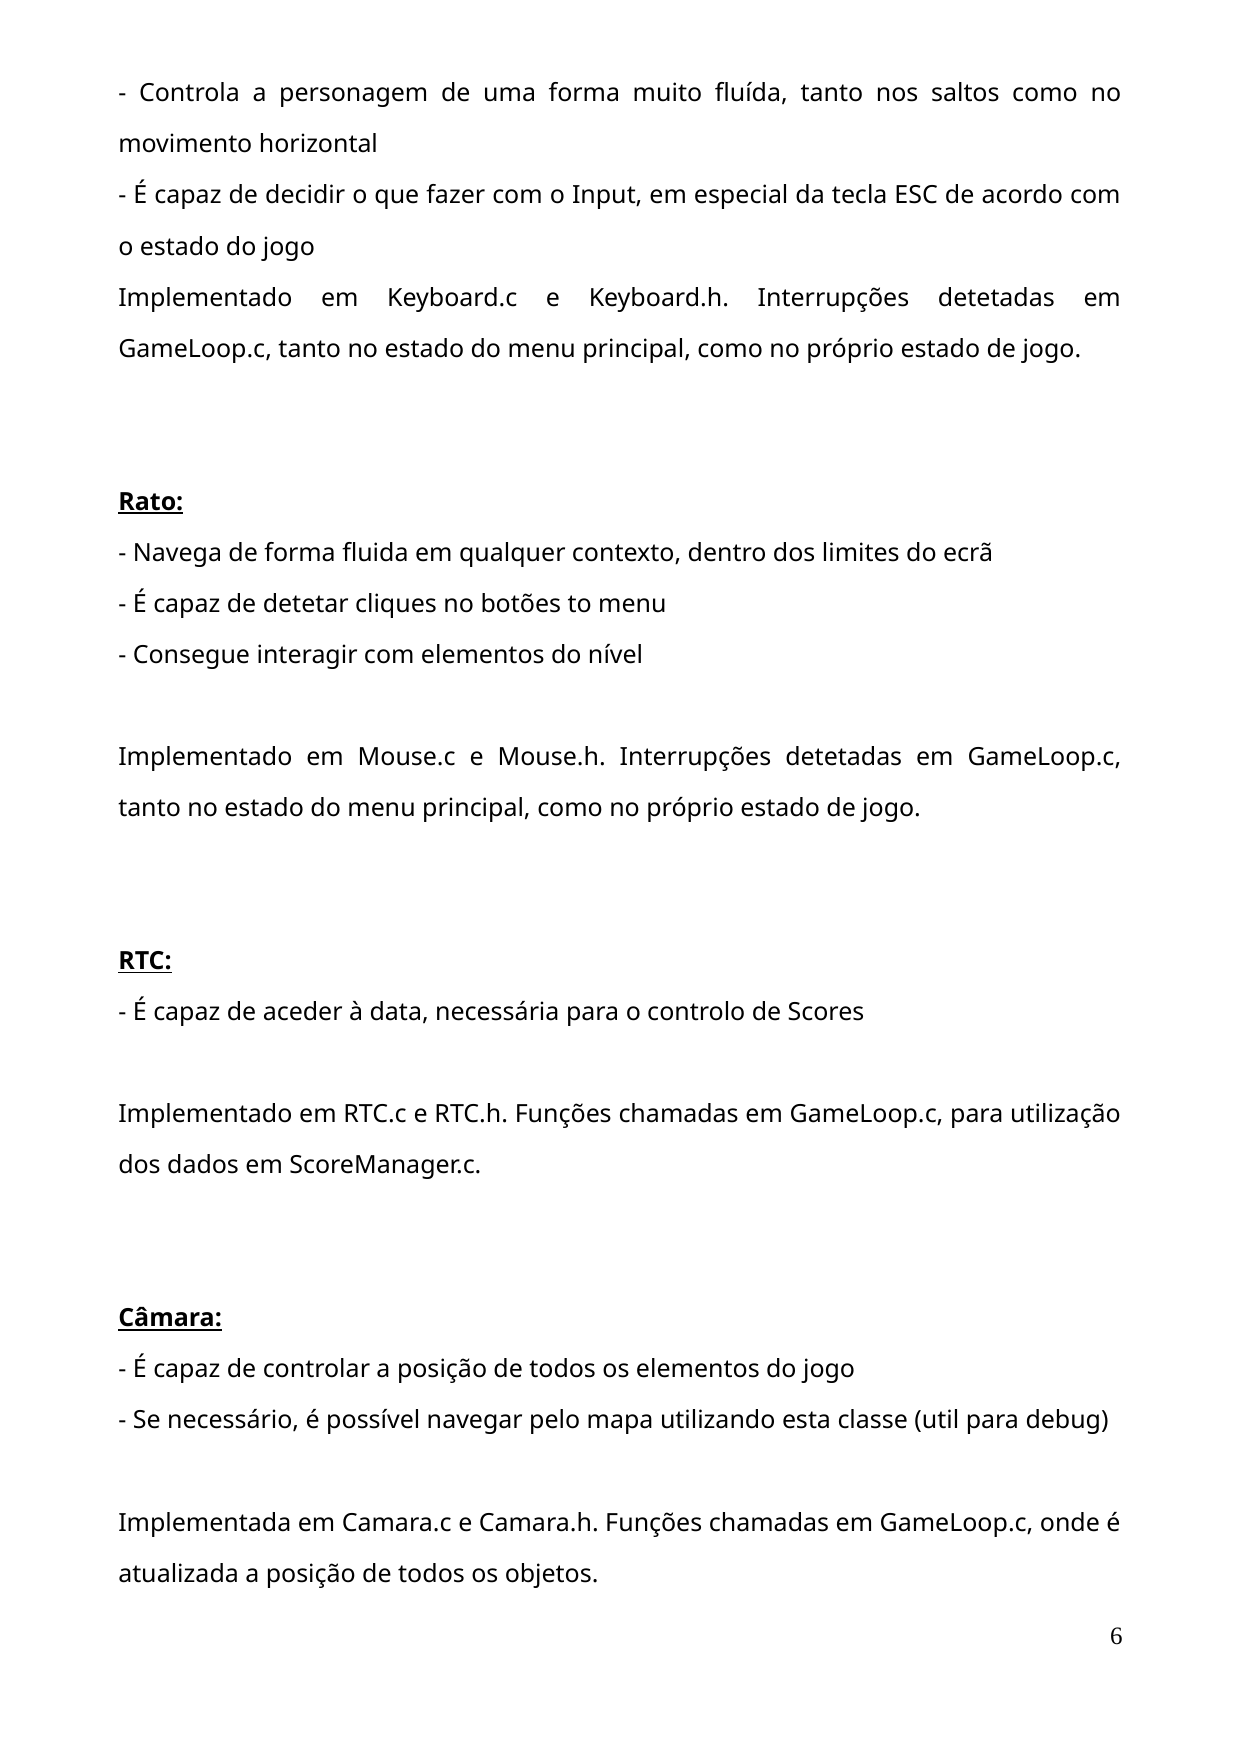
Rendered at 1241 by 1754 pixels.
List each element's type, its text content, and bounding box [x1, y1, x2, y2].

text - É capaz de decidir o que fazer com o Input, em especial da tecla ESC de acordo com o estado do jogo [118, 177, 1122, 262]
text Implementado em Keyboard.c e Keyboard.h. Interrupções detetadas em GameLoop.c, tanto no estado do menu principal, como no próprio estado de jogo. [118, 279, 1122, 364]
text - Consegue interagir com elementos do nível [118, 636, 1122, 671]
text - É capaz de detetar cliques no botões to menu [118, 585, 1122, 619]
text Implementado em RTC.c e RTC.h. Funções chamadas em GameLoop.c, para utilização dos dados em ScoreManager.c. [118, 1096, 1122, 1181]
text - Controla a personagem de uma forma muito fluída, tanto nos saltos como no movimento horizontal [118, 75, 1122, 160]
text Implementado em Mouse.c e Mouse.h. Interrupções detetadas em GameLoop.c, tanto no estado do menu principal, como no próprio estado de jogo. [118, 738, 1122, 824]
text - Se necessário, é possível navegar pelo mapa utilizando esta classe (util para debug) [118, 1402, 1122, 1436]
text RTC: [118, 943, 1122, 977]
text Câmara: [118, 1300, 1122, 1334]
text Rato: [118, 483, 1122, 517]
text - É capaz de aceder à data, necessária para o controlo de Scores [118, 994, 1122, 1028]
text - Navega de forma fluida em qualquer contexto, dentro dos limites do ecrã [118, 534, 1122, 568]
text - É capaz de controlar a posição de todos os elementos do jogo [118, 1351, 1122, 1385]
text Implementada em Camara.c e Camara.h. Funções chamadas em GameLoop.c, onde é atualizada a posição de todos os objetos. [118, 1504, 1122, 1589]
